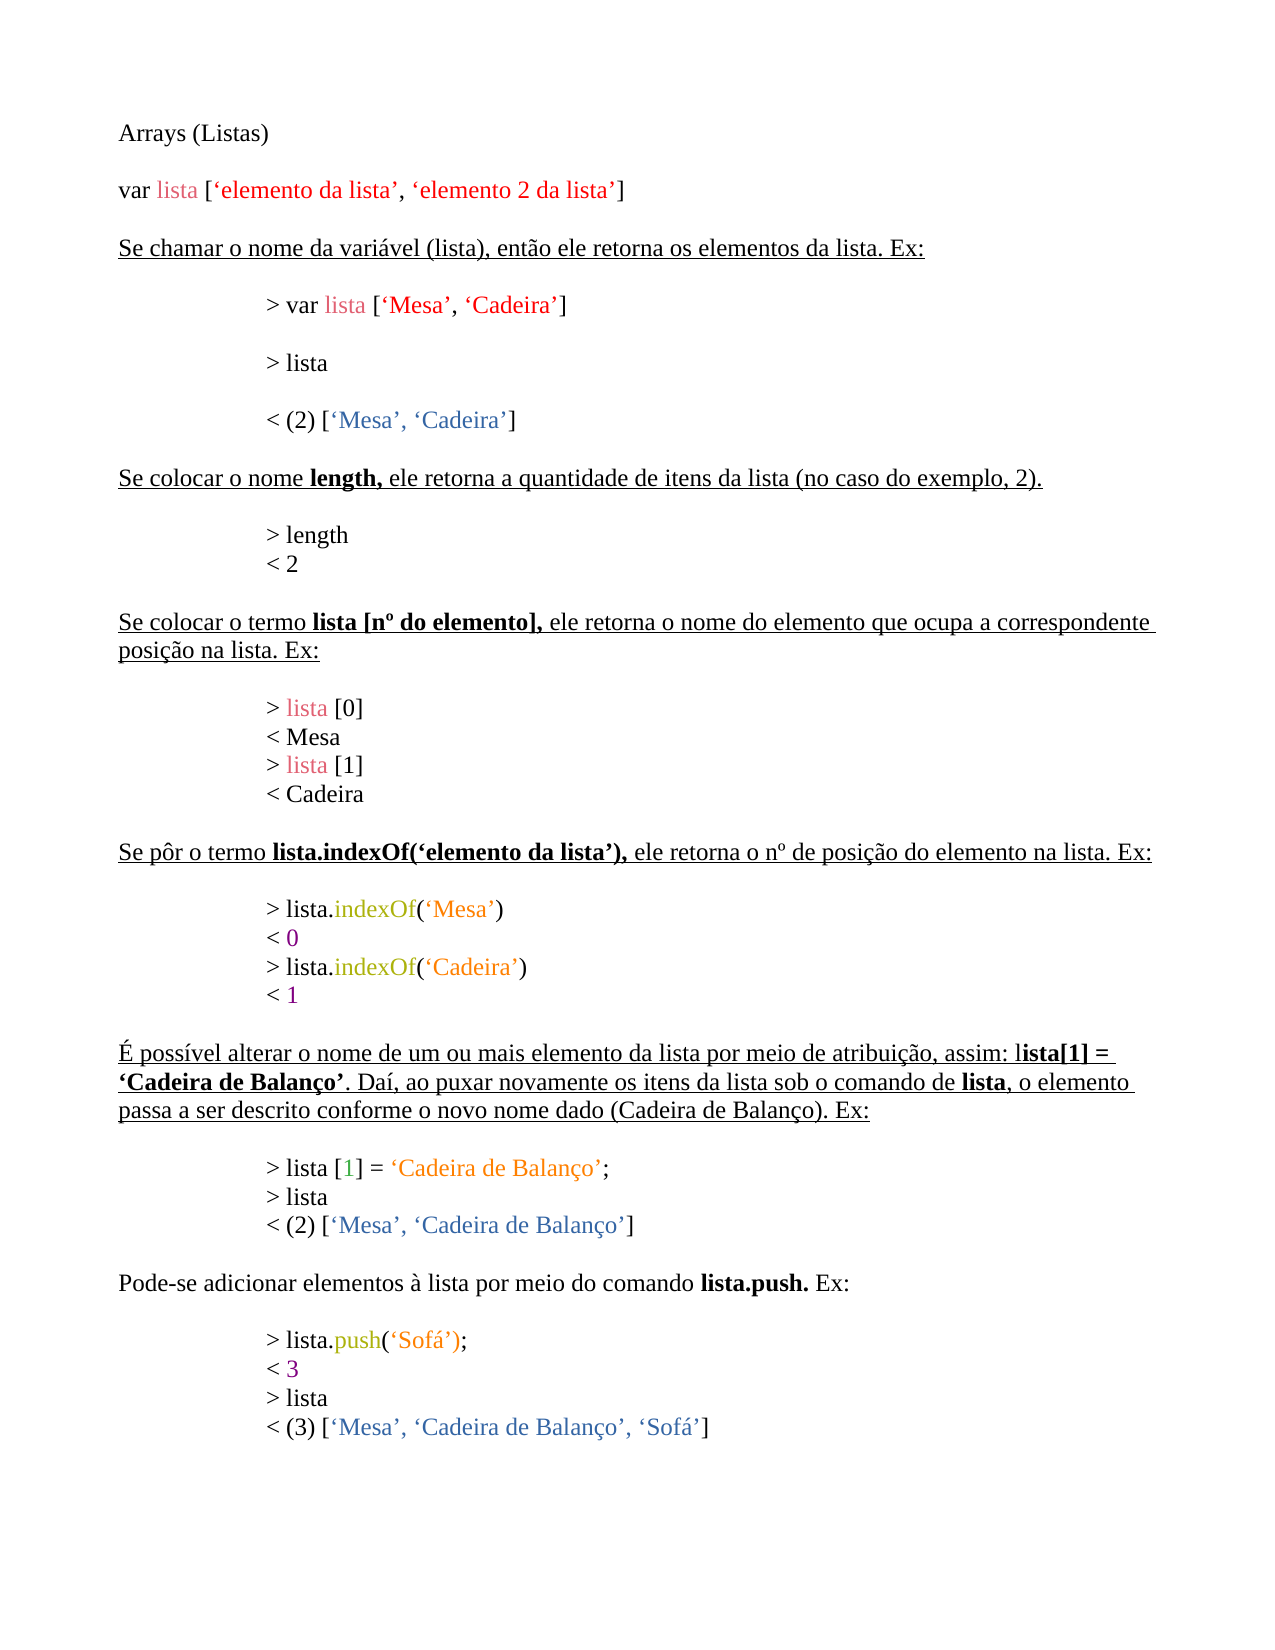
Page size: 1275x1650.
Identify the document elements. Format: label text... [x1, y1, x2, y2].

text < (2) [‘Mesa’, ‘Cadeira’] [118, 406, 1157, 434]
text Se colocar o nome length, ele retorna a quantidade de itens da lista (no caso do exemplo, 2). [118, 463, 1157, 492]
text Se pôr o termo lista.indexOf(‘elemento da lista’), ele retorna o nº de posição do elemento na lista. Ex: [118, 837, 1157, 866]
text É possível alterar o nome de um ou mais elemento da lista por meio de atribuição, assim: lista[1] = ‘Cadeira de Balanço’. Daí, ao puxar novamente os itens da lista sob o comando de lista, o elemento passa a ser descrito conforme o novo nome dado (Cadeira de Balanço). Ex: [118, 1038, 1157, 1124]
text Arrays (Listas) [118, 118, 1157, 147]
text > lista [118, 348, 1157, 377]
text > lista.indexOf(‘Cadeira’) [118, 952, 1157, 981]
text < Mesa [118, 722, 1157, 751]
text < (2) [‘Mesa’, ‘Cadeira de Balanço’] [118, 1211, 1157, 1239]
text Se colocar o termo lista [nº do elemento], ele retorna o nome do elemento que ocupa a correspondente posição na lista. Ex: [118, 607, 1157, 664]
text > length [118, 521, 1157, 549]
text > lista [1] = ‘Cadeira de Balanço’; [118, 1153, 1157, 1182]
text Se chamar o nome da variável (lista), então ele retorna os elementos da lista. Ex: [118, 233, 1157, 262]
text var lista [‘elemento da lista’, ‘elemento 2 da lista’] [118, 176, 1157, 204]
text > lista.push(‘Sofá’); [118, 1326, 1157, 1354]
text < 3 [118, 1354, 1157, 1383]
text > lista [1] [118, 751, 1157, 779]
text < 0 [118, 923, 1157, 952]
text > lista [118, 1383, 1157, 1412]
text < Cadeira [118, 779, 1157, 808]
text > lista [118, 1182, 1157, 1211]
text Pode-se adicionar elementos à lista por meio do comando lista.push. Ex: [118, 1268, 1157, 1297]
text > var lista [‘Mesa’, ‘Cadeira’] [118, 291, 1157, 319]
text > lista.indexOf(‘Mesa’) [118, 894, 1157, 923]
text < 2 [118, 549, 1157, 578]
text < (3) [‘Mesa’, ‘Cadeira de Balanço’, ‘Sofá’] [118, 1412, 1157, 1441]
text > lista [0] [118, 693, 1157, 722]
text < 1 [118, 981, 1157, 1009]
